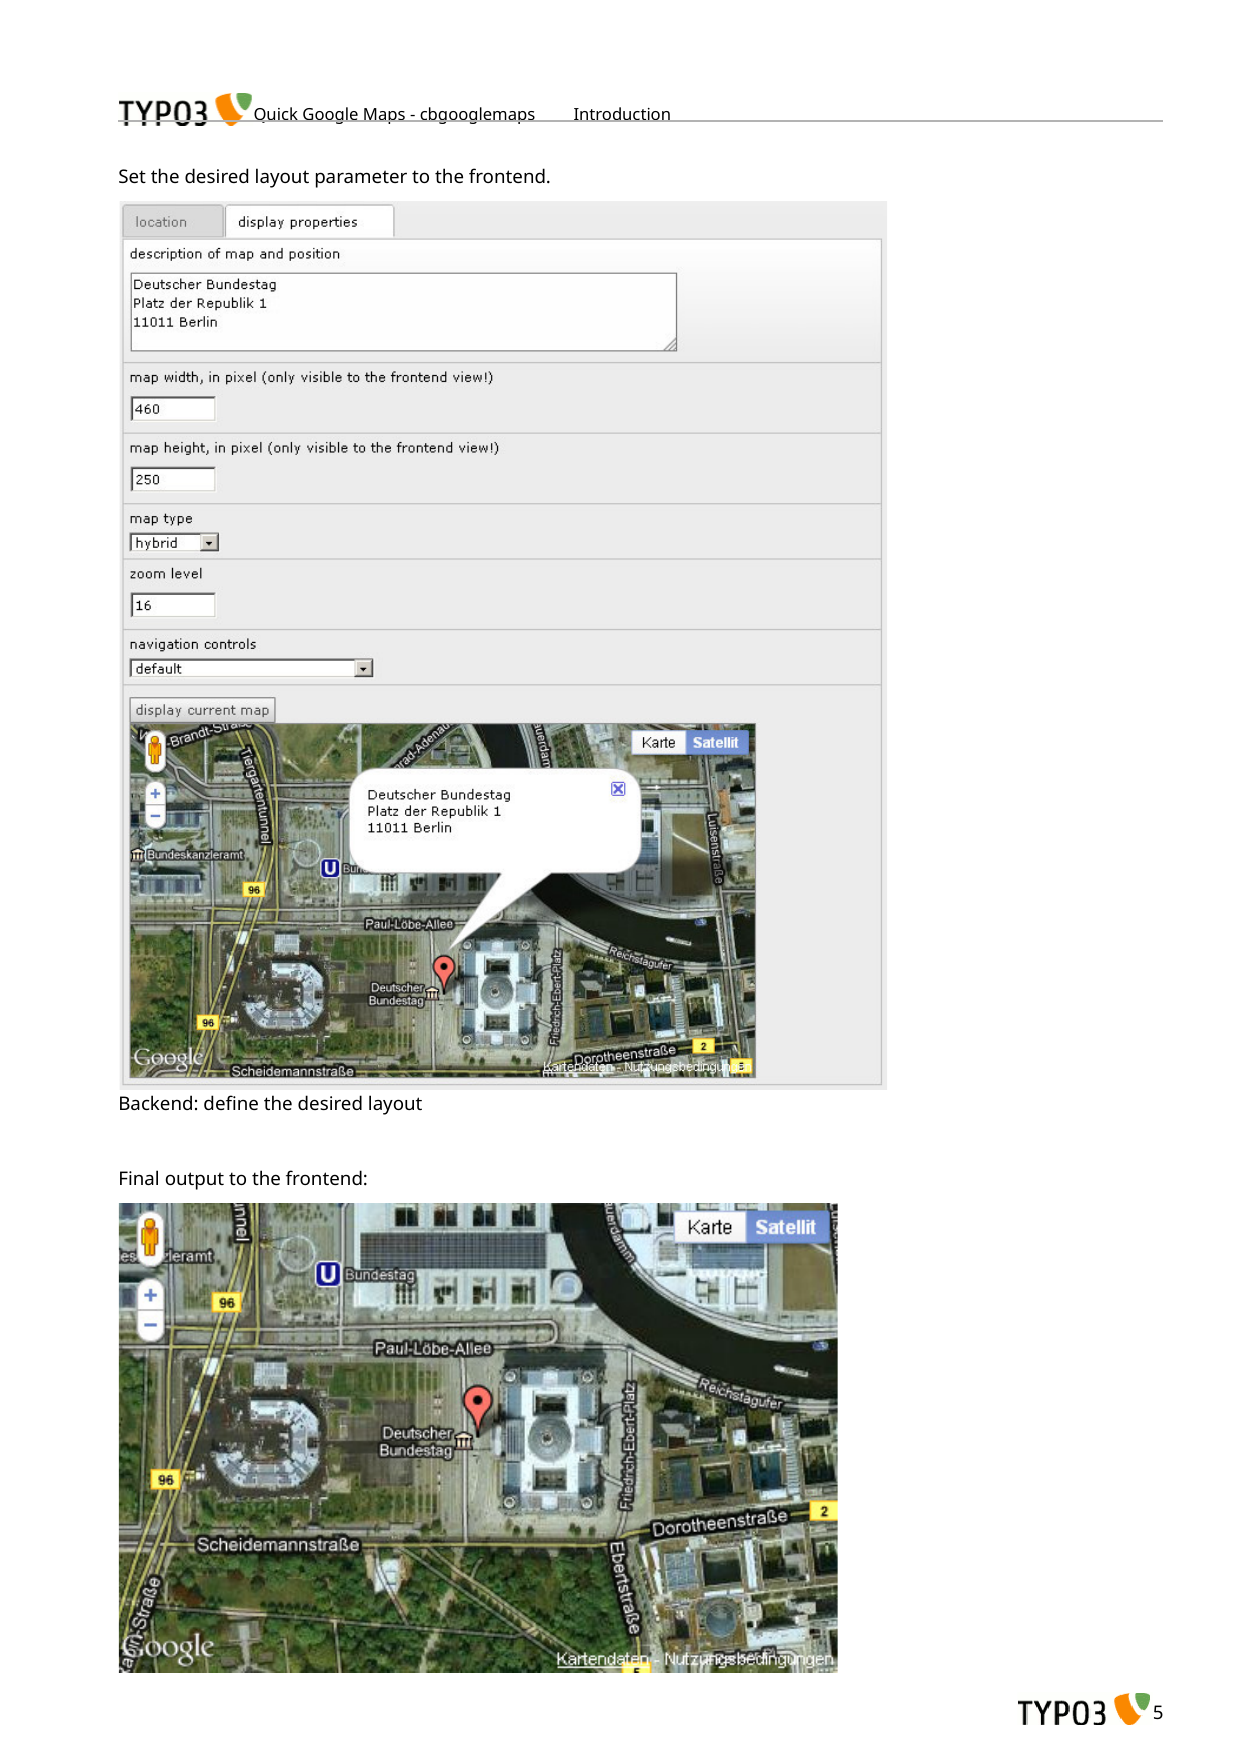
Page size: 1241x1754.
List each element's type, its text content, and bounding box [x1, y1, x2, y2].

picture [118, 1203, 838, 1673]
text Backend: define the desired layout [118, 201, 1163, 1115]
picture [118, 92, 254, 120]
picture [118, 122, 254, 126]
picture [119, 201, 888, 1090]
text Final output to the frontend: [118, 1166, 1163, 1191]
picture [1017, 1692, 1153, 1725]
text Set the desired layout parameter to the frontend. [118, 163, 1163, 189]
